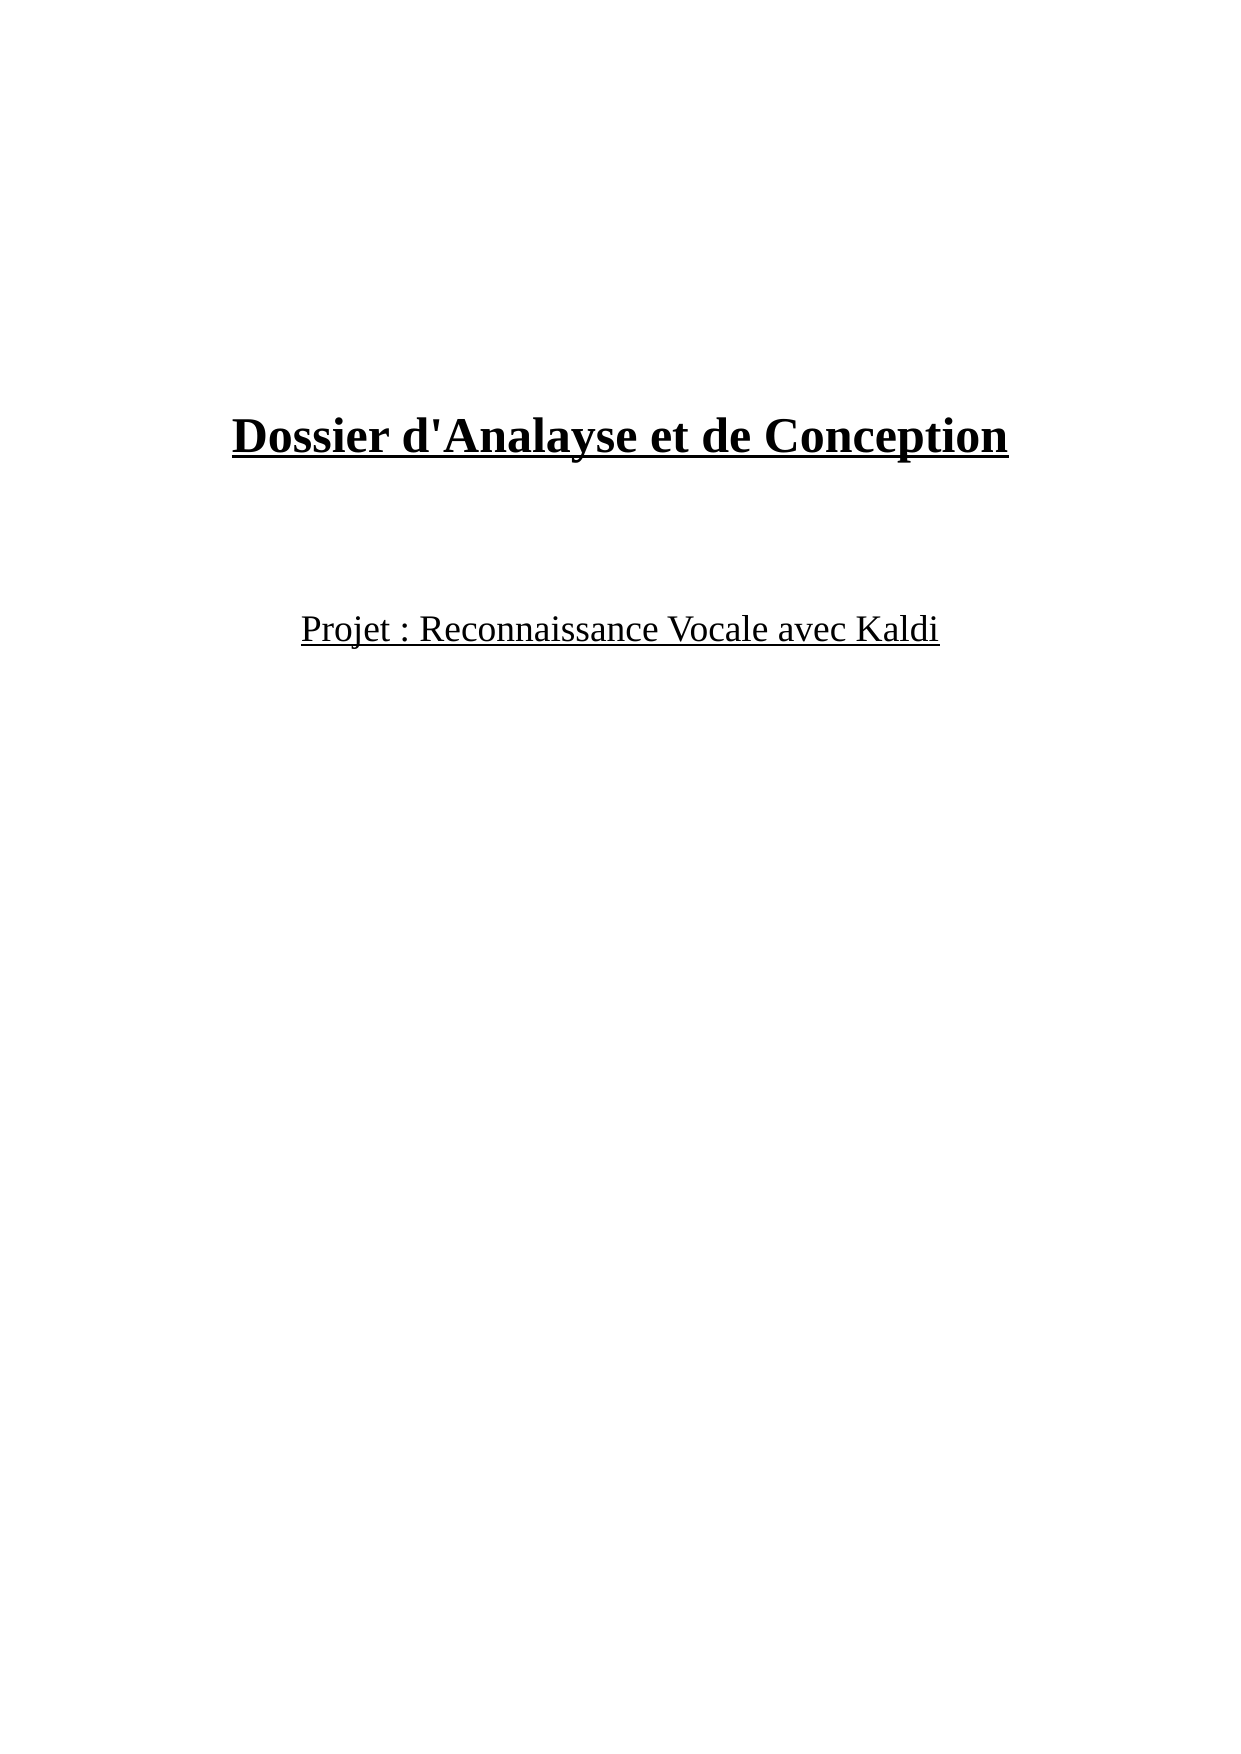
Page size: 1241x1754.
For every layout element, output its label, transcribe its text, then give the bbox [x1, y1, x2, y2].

text Dossier d'Analayse et de Conception [118, 406, 1122, 463]
text Projet : Reconnaissance Vocale avec Kaldi [118, 607, 1122, 650]
